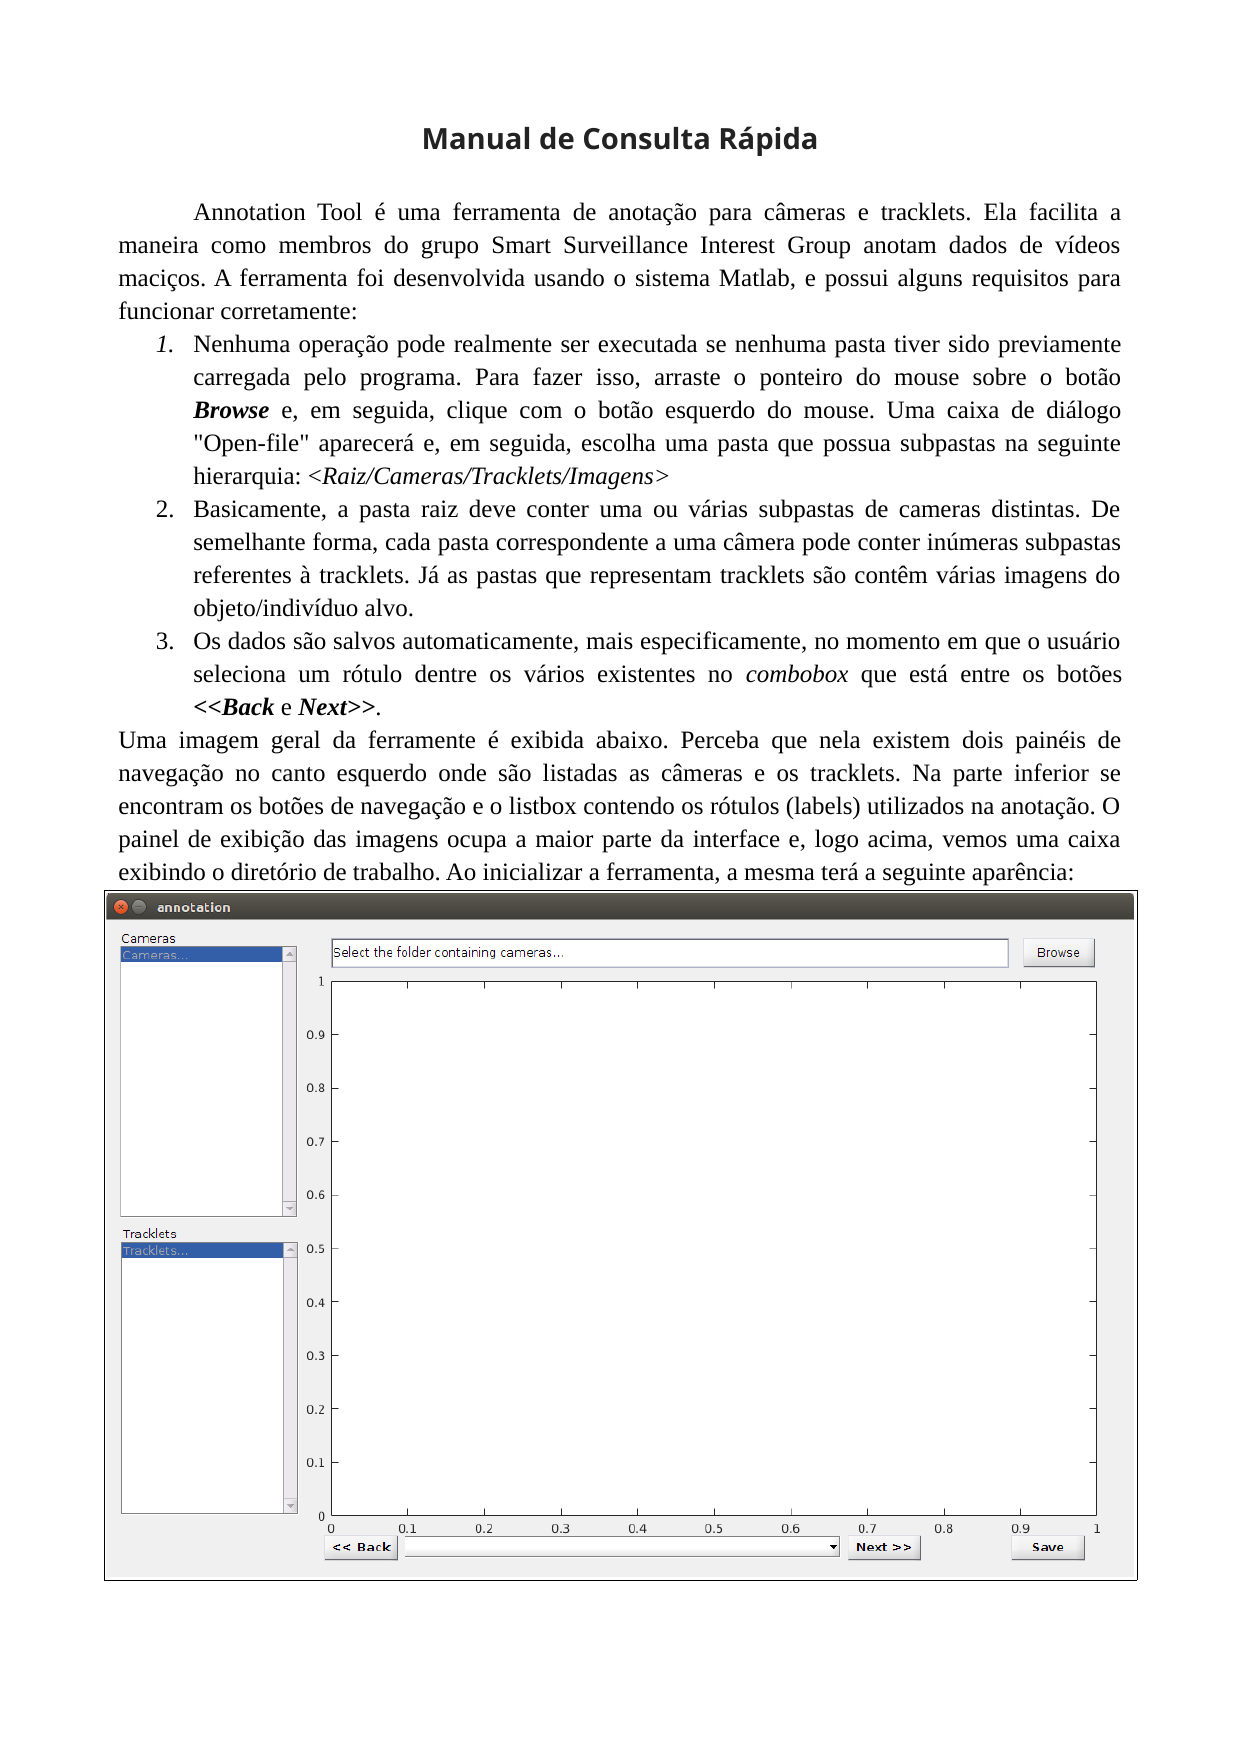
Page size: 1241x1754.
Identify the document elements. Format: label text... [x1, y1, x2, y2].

text Uma imagem geral da ferramente é exibida abaixo. Perceba que nela existem dois painéis de navegação no canto esquerdo onde são listadas as câmeras e os tracklets. Na parte inferior se encontram os botões de navegação e o listbox contendo os rótulos (labels) utilizados na anotação. O painel de exibição das imagens ocupa a maior parte da interface e, logo acima, vemos uma caixa exibindo o diretório de trabalho. Ao inicializar a ferramenta, a mesma terá a seguinte aparência: [118, 725, 1122, 886]
picture [106, 893, 1134, 1577]
list Nenhuma operação pode realmente ser executada se nenhuma pasta tiver sido previamente carregada pelo programa. Para fazer isso, arraste o ponteiro do mouse sobre o botão Browse e, em seguida, clique com o botão esquerdo do mouse. Uma caixa de diálogo "Open-file" aparecerá e, em seguida, escolha uma pasta que possua subpastas na seguinte hierarquia: <Raiz/Cameras/Tracklets/Imagens> [156, 329, 1122, 490]
text Manual de Consulta Rápida [118, 118, 1122, 158]
list Os dados são salvos automaticamente, mais especificamente, no momento em que o usuário seleciona um rótulo dentre os vários existentes no combobox que está entre os botões <<Back e Next>>. [156, 626, 1122, 721]
text Annotation Tool é uma ferramenta de anotação para câmeras e tracklets. Ela facilita a maneira como membros do grupo Smart Surveillance Interest Group anotam dados de vídeos maciços. A ferramenta foi desenvolvida usando o sistema Matlab, e possui alguns requisitos para funcionar corretamente: [118, 197, 1122, 324]
list Basicamente, a pasta raiz deve conter uma ou várias subpastas de cameras distintas. De semelhante forma, cada pasta correspondente a uma câmera pode conter inúmeras subpastas referentes à tracklets. Já as pastas que representam tracklets são contêm várias imagens do objeto/indivíduo alvo. [156, 494, 1122, 622]
